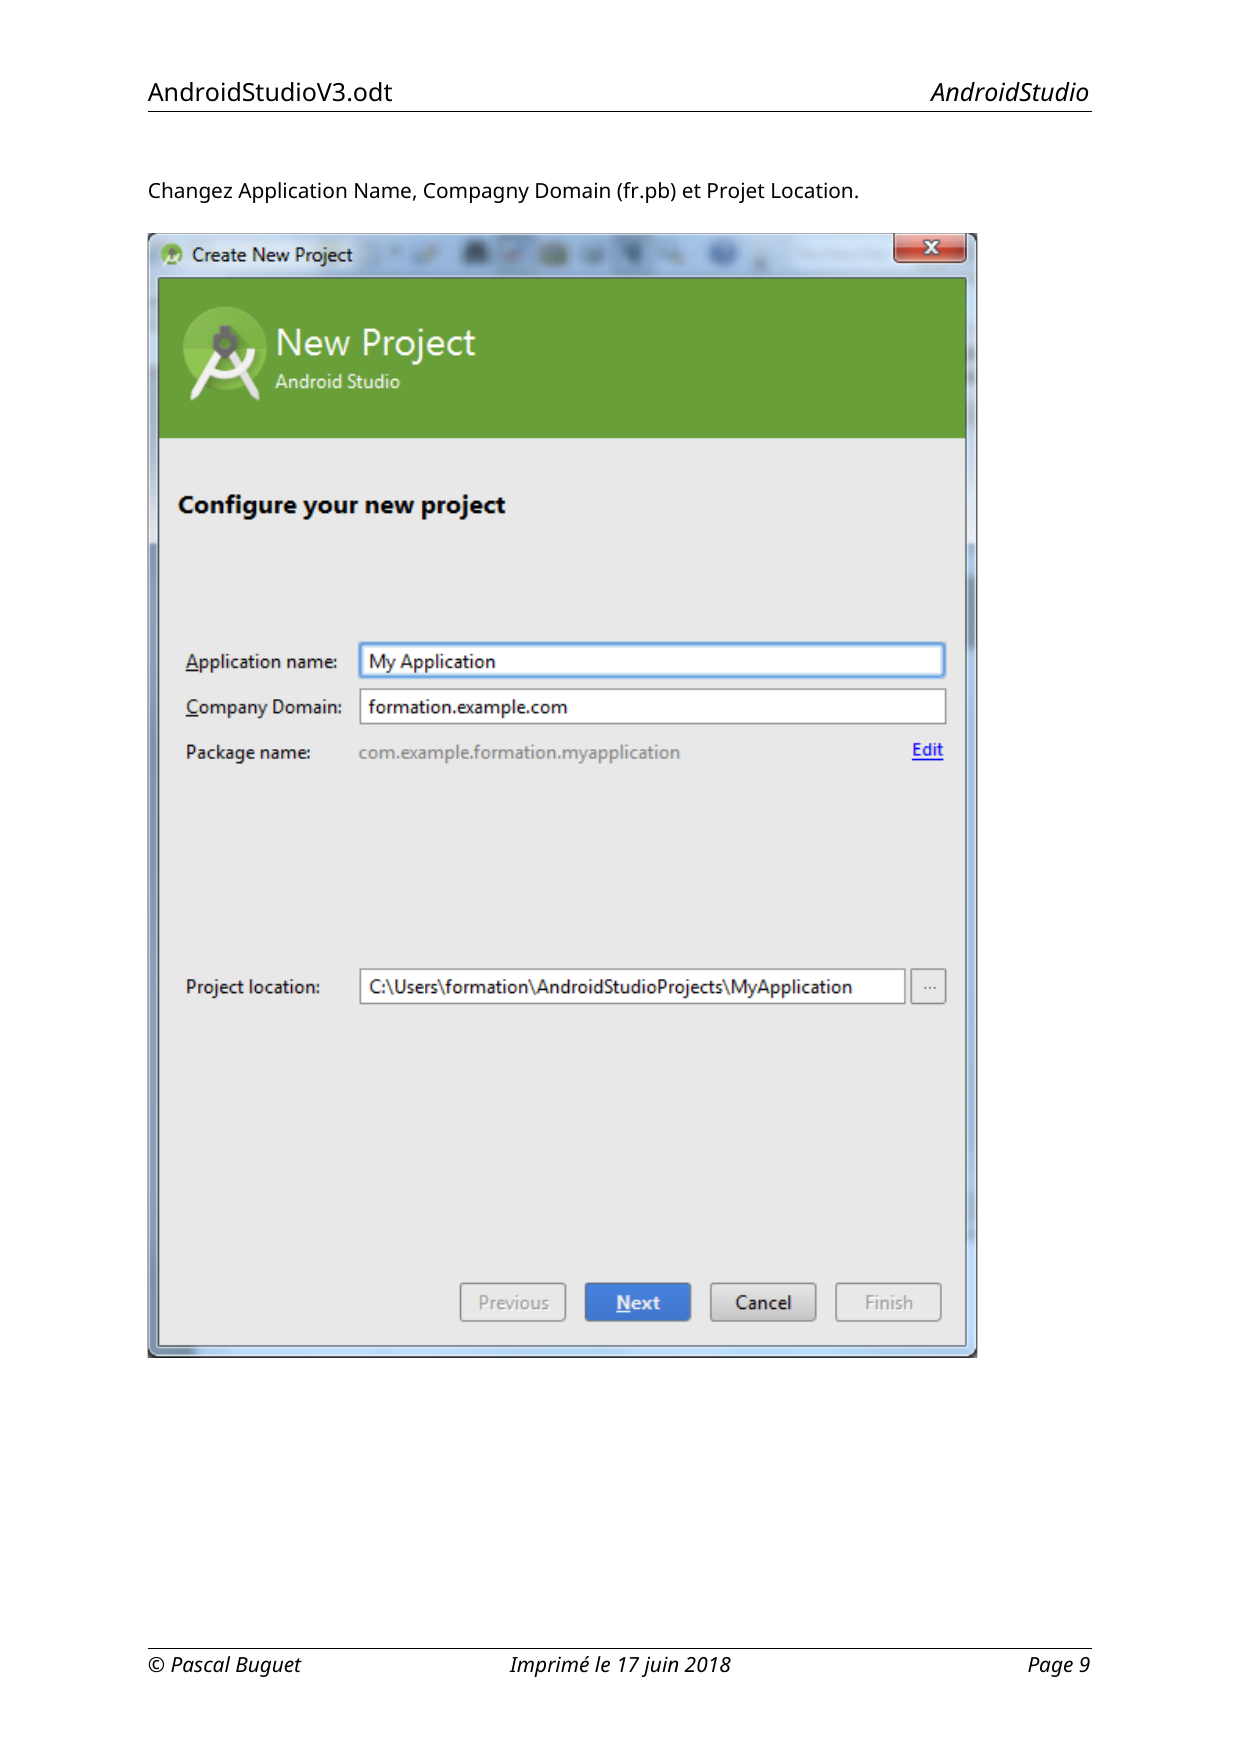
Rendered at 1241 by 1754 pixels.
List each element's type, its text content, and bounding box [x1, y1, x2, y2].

picture [147, 233, 978, 1358]
text Changez Application Name, Compagny Domain (fr.pb) et Projet Location. [148, 176, 1092, 204]
